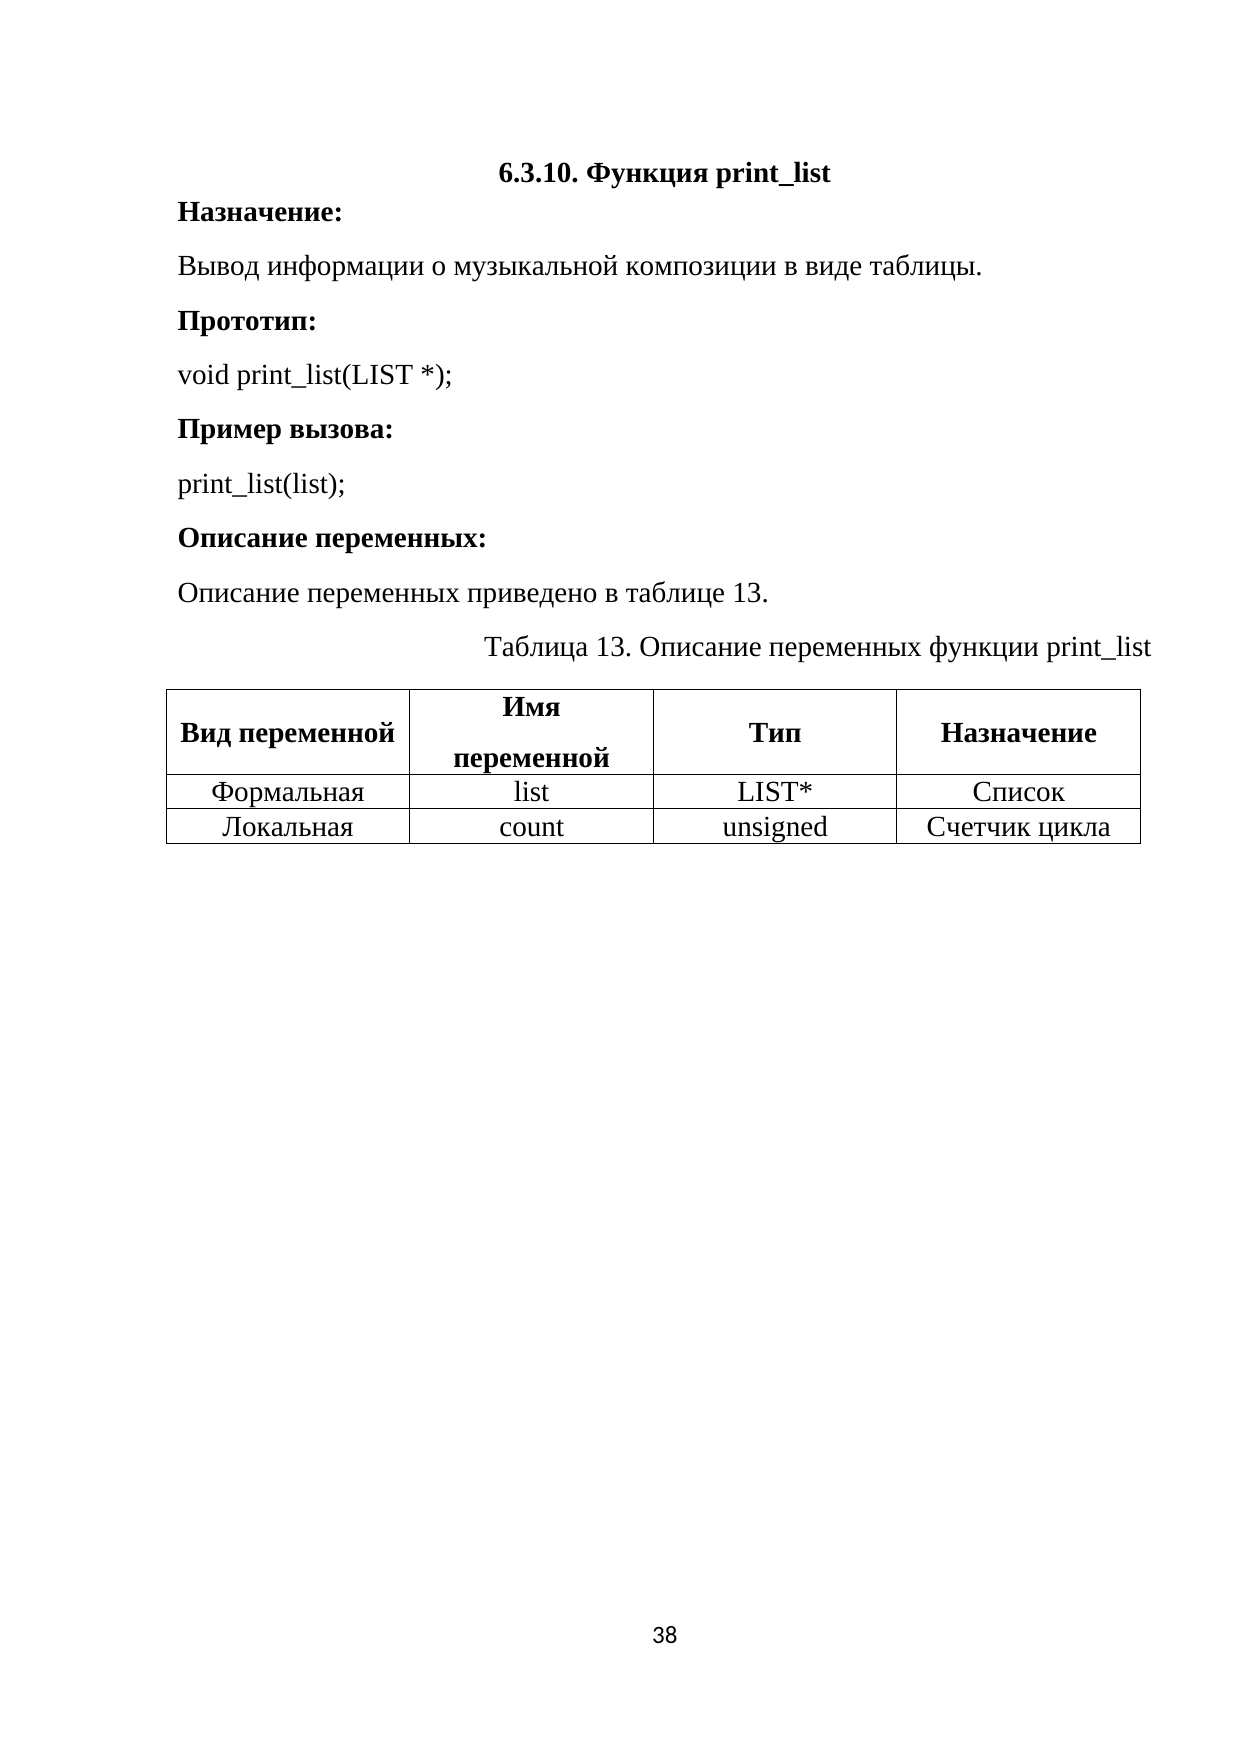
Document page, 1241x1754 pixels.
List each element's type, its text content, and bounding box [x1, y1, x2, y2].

table_cell list [410, 775, 653, 808]
table_cell Формальная [167, 775, 409, 808]
list void print_list(LIST *); [177, 357, 1152, 391]
table_header Назначение [897, 690, 1140, 773]
table_cell unsigned [654, 809, 896, 843]
table_header Имя переменной [410, 690, 653, 773]
table_header Вид переменной [167, 690, 409, 773]
table_cell Локальная [167, 809, 409, 843]
table_cell Список [897, 775, 1140, 808]
list Описание переменных приведено в таблице 13. [177, 575, 1152, 608]
list Пример вызова: [177, 412, 1152, 445]
table_header Тип [654, 690, 896, 773]
list print_list(list); [177, 466, 1152, 499]
list Назначение: [177, 194, 1152, 228]
subtitle 6.3.10. Функция print_list [177, 156, 1152, 189]
list Прототип: [177, 303, 1152, 336]
list Вывод информации о музыкальной композиции в виде таблицы. [177, 248, 1152, 282]
table_cell Счетчик цикла [897, 809, 1140, 843]
table_cell count [410, 809, 653, 843]
list Описание переменных: [177, 520, 1152, 554]
table_cell LIST* [654, 775, 896, 808]
list Таблица 13. Описание переменных функции print_list [177, 629, 1152, 663]
